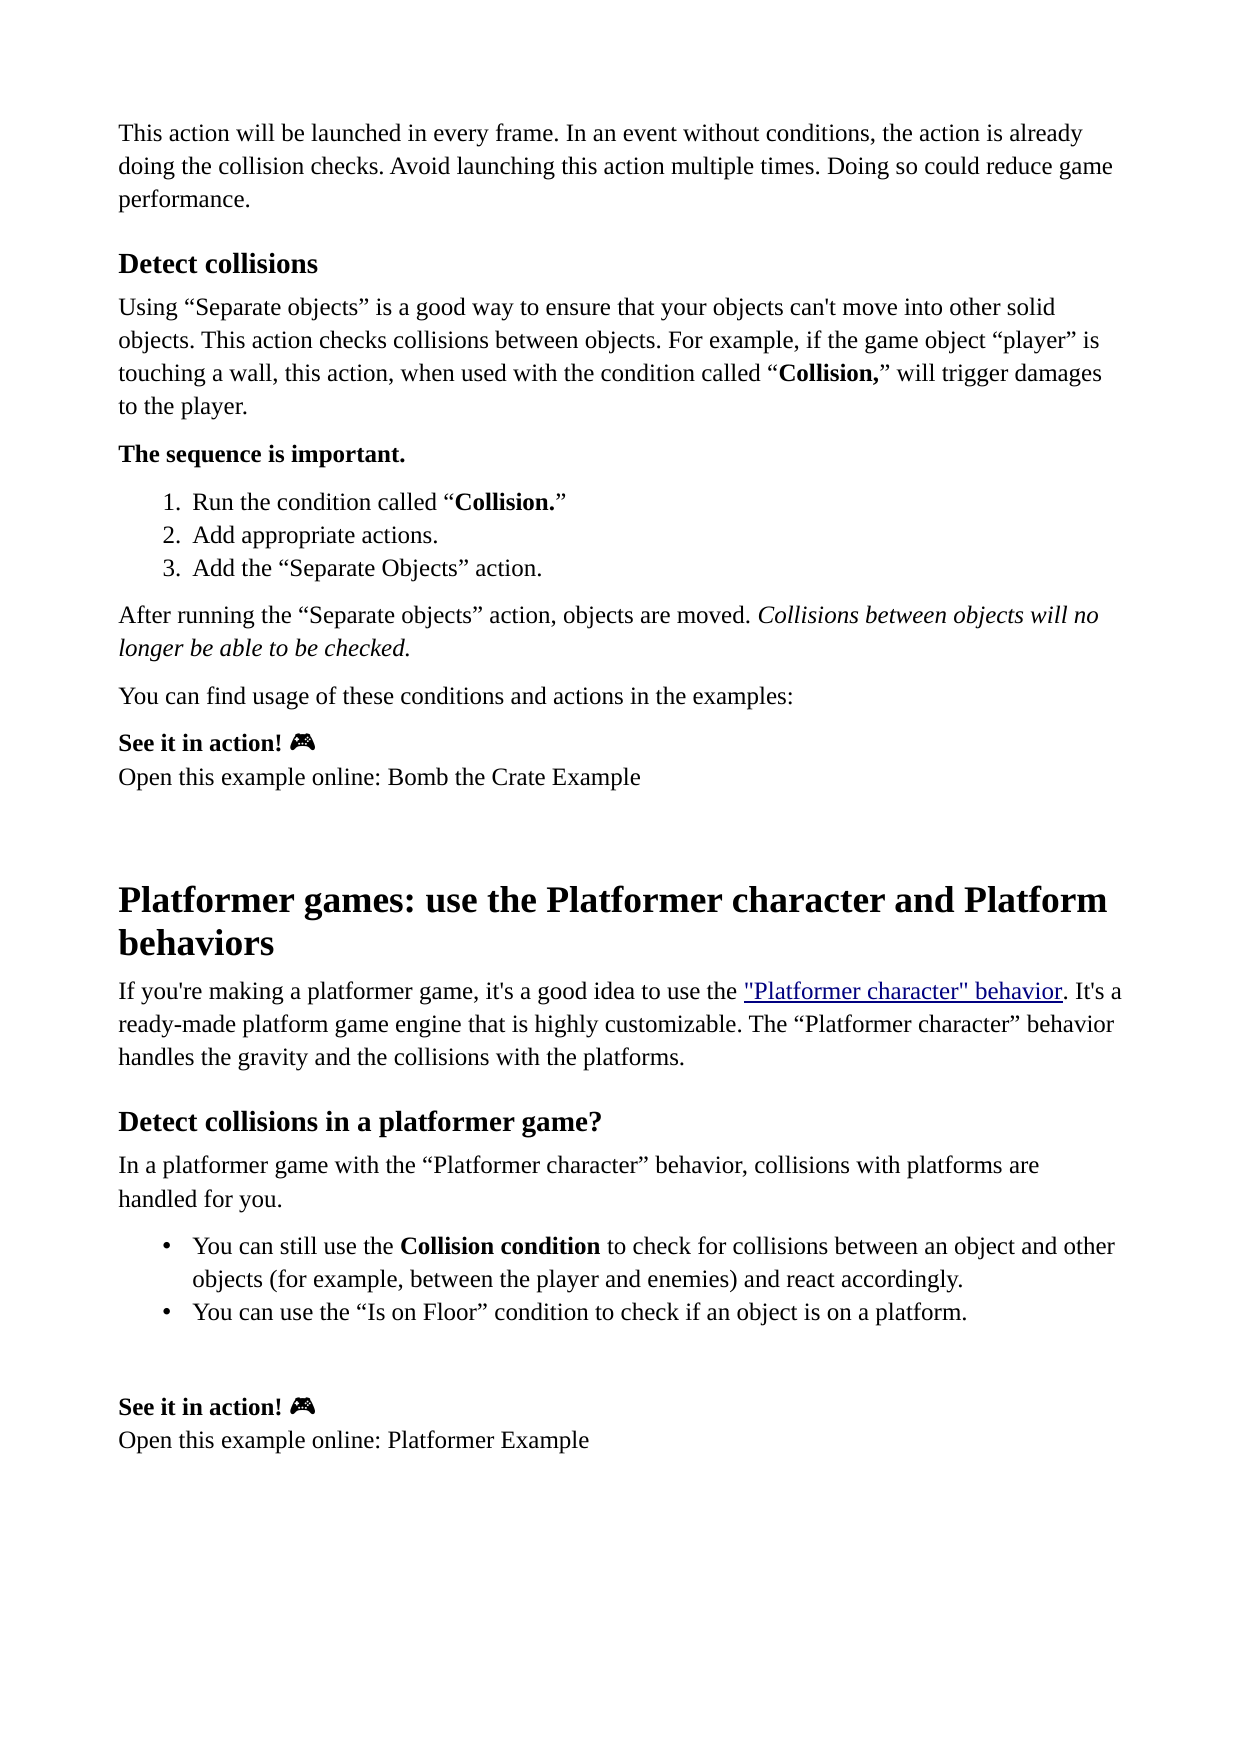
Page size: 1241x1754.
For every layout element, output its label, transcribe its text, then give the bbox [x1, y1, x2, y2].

text If you're making a platformer game, it's a good idea to use the "Platformer character" behavior. It's a ready-made platform game engine that is highly customizable. The “Platformer character” behavior handles the gravity and the collisions with the platforms. [118, 976, 1122, 1071]
subtitle Detect collisions in a platformer game? [118, 1104, 1122, 1138]
text See it in action! 🎮 Open this example online: Platformer Example [118, 1392, 1122, 1454]
text The sequence is important. [118, 439, 1122, 468]
text You can find usage of these conditions and actions in the examples: [118, 681, 1122, 710]
text Using “Separate objects” is a good way to ensure that your objects can't move into other solid objects. This action checks collisions between objects. For example, if the game object “player” is touching a wall, this action, when used with the condition called “Collision,” will trigger damages to the player. [118, 292, 1122, 420]
text This action will be launched in every frame. In an event without conditions, the action is already doing the collision checks. Avoid launching this action multiple times. Doing so could reduce game performance. [118, 118, 1122, 213]
list Run the condition called “Collision.” [162, 487, 1122, 515]
subtitle Platformer games: use the Platformer character and Platform behaviors [118, 878, 1122, 964]
list Add the “Separate Objects” action. [162, 553, 1122, 581]
text After running the “Separate objects” action, objects are moved. Collisions between objects will no longer be able to be checked. [118, 600, 1122, 662]
list You can use the “Is on Floor” condition to check if an object is on a platform. [162, 1297, 1122, 1326]
text In a platformer game with the “Platformer character” behavior, collisions with platforms are handled for you. [118, 1151, 1122, 1212]
list You can still use the Collision condition to check for collisions between an object and other objects (for example, between the player and enemies) and react accordingly. [162, 1231, 1122, 1293]
subtitle Detect collisions [118, 246, 1122, 280]
text See it in action! 🎮 Open this example online: Bomb the Crate Example [118, 728, 1122, 790]
list Add appropriate actions. [162, 520, 1122, 548]
